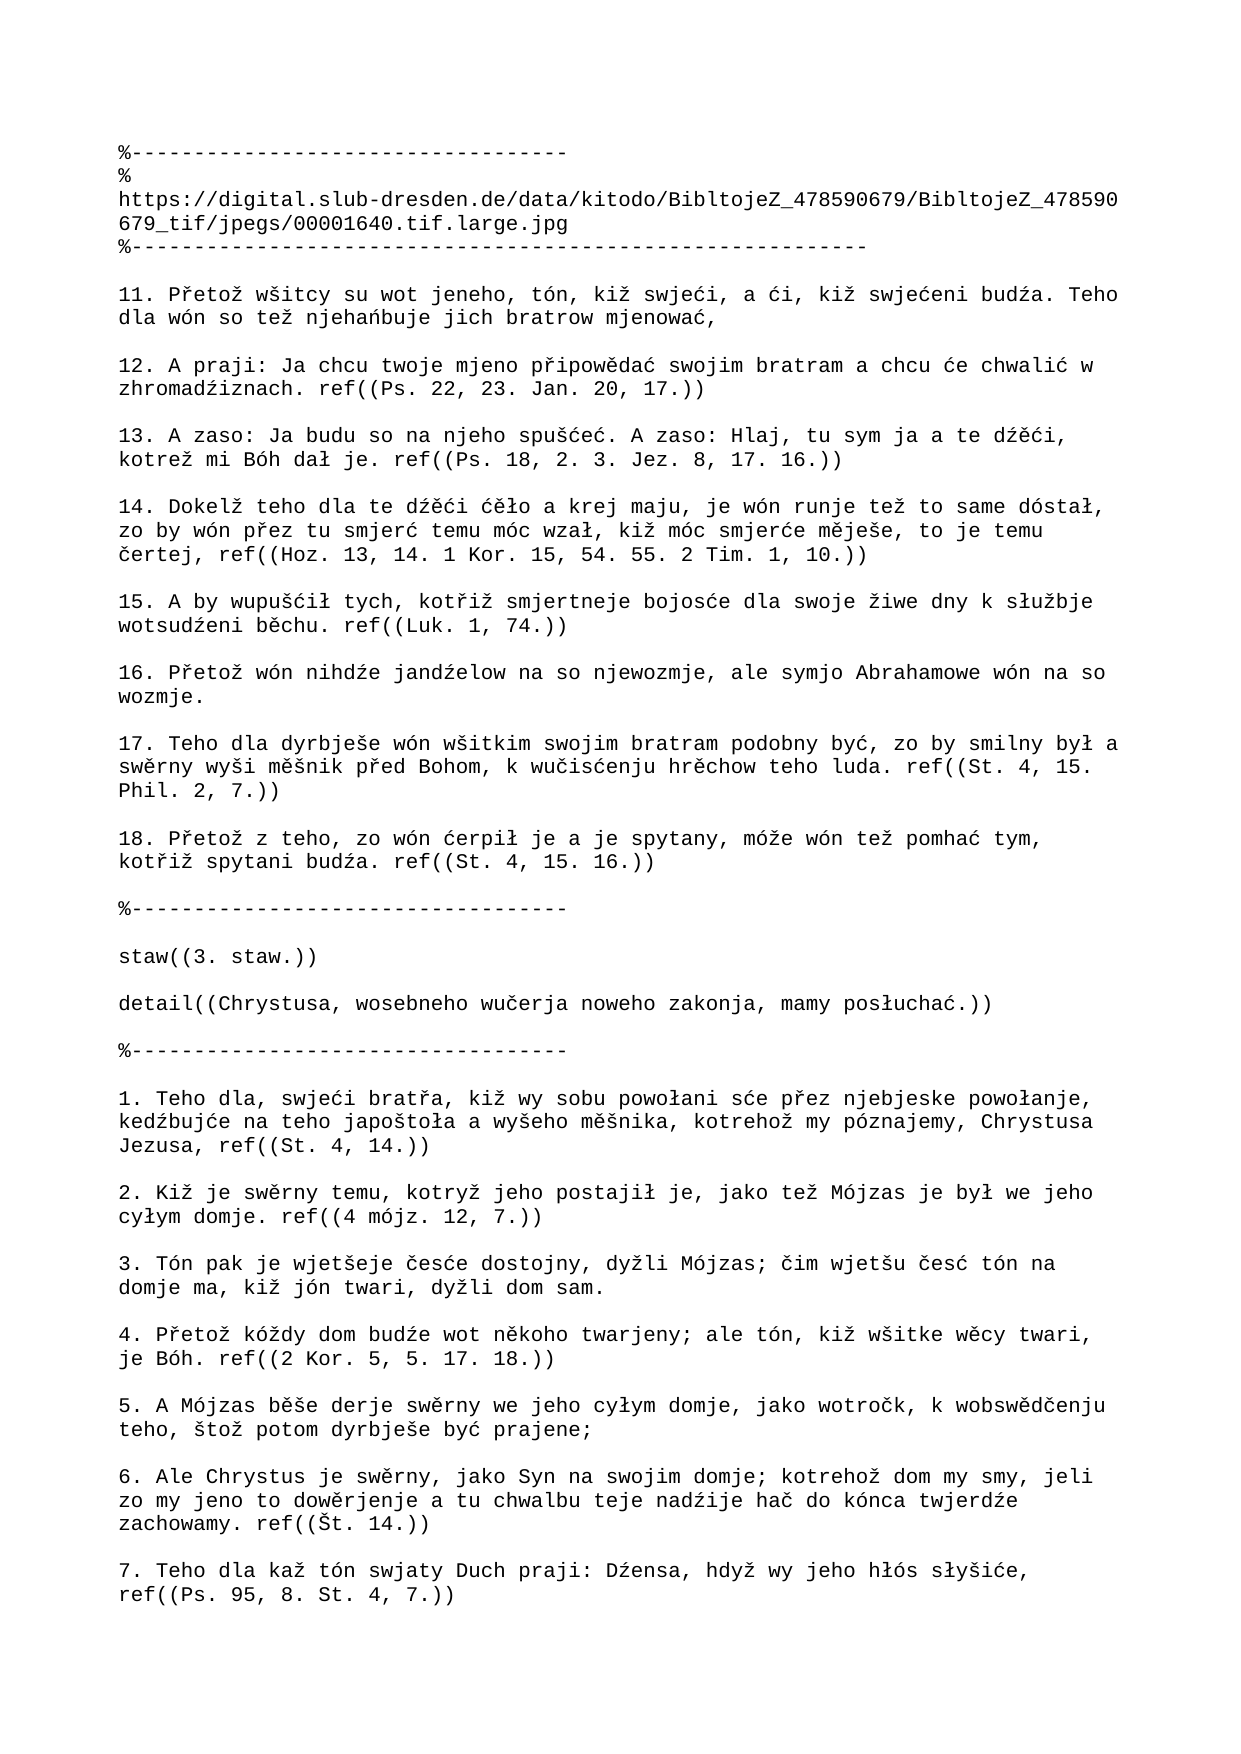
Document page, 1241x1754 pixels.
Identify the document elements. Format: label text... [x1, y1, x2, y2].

text %----------------------------------- [118, 898, 1122, 922]
text 3. Tón pak je wjetšeje česće dostojny, dyžli Mójzas; čim wjetšu česć tón na domje ma, kiž jón twari, dyžli dom sam. [118, 1253, 1122, 1300]
text 4. Přetož kóždy dom budźe wot někoho twarjeny; ale tón, kiž wšitke wěcy twari, je Bóh. ref((2 Kor. 5, 5. 17. 18.)) [118, 1324, 1122, 1371]
text 1. Teho dla, swjeći bratřa, kiž wy sobu powołani sće přez njebjeske powołanje, kedźbujće na teho japoštoła a wyšeho měšnika, kotrehož my póznajemy, Chrystusa Jezusa, ref((St. 4, 14.)) [118, 1088, 1122, 1158]
text detail((Chrystusa, wosebneho wučerja noweho zakonja, mamy posłuchać.)) [118, 993, 1122, 1017]
text staw((3. staw.)) [118, 946, 1122, 969]
text 5. A Mójzas běše derje swěrny we jeho cyłym domje, jako wotročk, k wobswědčenju teho, štož potom dyrbješe być prajene; [118, 1395, 1122, 1442]
text 2. Kiž je swěrny temu, kotryž jeho postajił je, jako tež Mójzas je był we jeho cyłym domje. ref((4 mójz. 12, 7.)) [118, 1182, 1122, 1229]
text %----------------------------------- [118, 1040, 1122, 1064]
text %----------------------------------------------------------- [118, 236, 1122, 260]
text 14. Dokelž teho dla te dźěći ćěło a krej maju, je wón runje tež to same dóstał, zo by wón přez tu smjerć temu móc wzał, kiž móc smjerće měješe, to je temu čertej, ref((Hoz. 13, 14. 1 Kor. 15, 54. 55. 2 Tim. 1, 10.)) [118, 496, 1122, 567]
text 18. Přetož z teho, zo wón ćerpił je a je spytany, móže wón tež pomhać tym, kotřiž spytani budźa. ref((St. 4, 15. 16.)) [118, 827, 1122, 875]
text % https://digital.slub-dresden.de/data/kitodo/BibltojeZ_478590679/BibltojeZ_478590679_tif/jpegs/00001640.tif.large.jpg [118, 165, 1122, 236]
text 12. A praji: Ja chcu twoje mjeno připowědać swojim bratram a chcu će chwalić w zhromadźiznach. ref((Ps. 22, 23. Jan. 20, 17.)) [118, 354, 1122, 402]
text 17. Teho dla dyrbješe wón wšitkim swojim bratram podobny być, zo by smilny był a swěrny wyši měšnik před Bohom, k wučisćenju hrěchow teho luda. ref((St. 4, 15. Phil. 2, 7.)) [118, 733, 1122, 804]
text %----------------------------------- [118, 142, 1122, 165]
text 16. Přetož wón nihdźe jandźelow na so njewozmje, ale symjo Abrahamowe wón na so wozmje. [118, 662, 1122, 709]
text 11. Přetož wšitcy su wot jeneho, tón, kiž swjeći, a ći, kiž swjećeni budźa. Teho dla wón so tež njehańbuje jich bratrow mjenować, [118, 284, 1122, 331]
text 6. Ale Chrystus je swěrny, jako Syn na swojim domje; kotrehož dom my smy, jeli zo my jeno to dowěrjenje a tu chwalbu teje nadźije hač do kónca twjerdźe zachowamy. ref((Št. 14.)) [118, 1466, 1122, 1537]
text 13. A zaso: Ja budu so na njeho spušćeć. A zaso: Hlaj, tu sym ja a te dźěći, kotrež mi Bóh dał je. ref((Ps. 18, 2. 3. Jez. 8, 17. 16.)) [118, 426, 1122, 473]
text 15. A by wupušćił tych, kotřiž smjertneje bojosće dla swoje žiwe dny k słužbje wotsudźeni běchu. ref((Luk. 1, 74.)) [118, 591, 1122, 638]
text 7. Teho dla kaž tón swjaty Duch praji: Dźensa, hdyž wy jeho hłós słyšiće, ref((Ps. 95, 8. St. 4, 7.)) [118, 1561, 1122, 1608]
